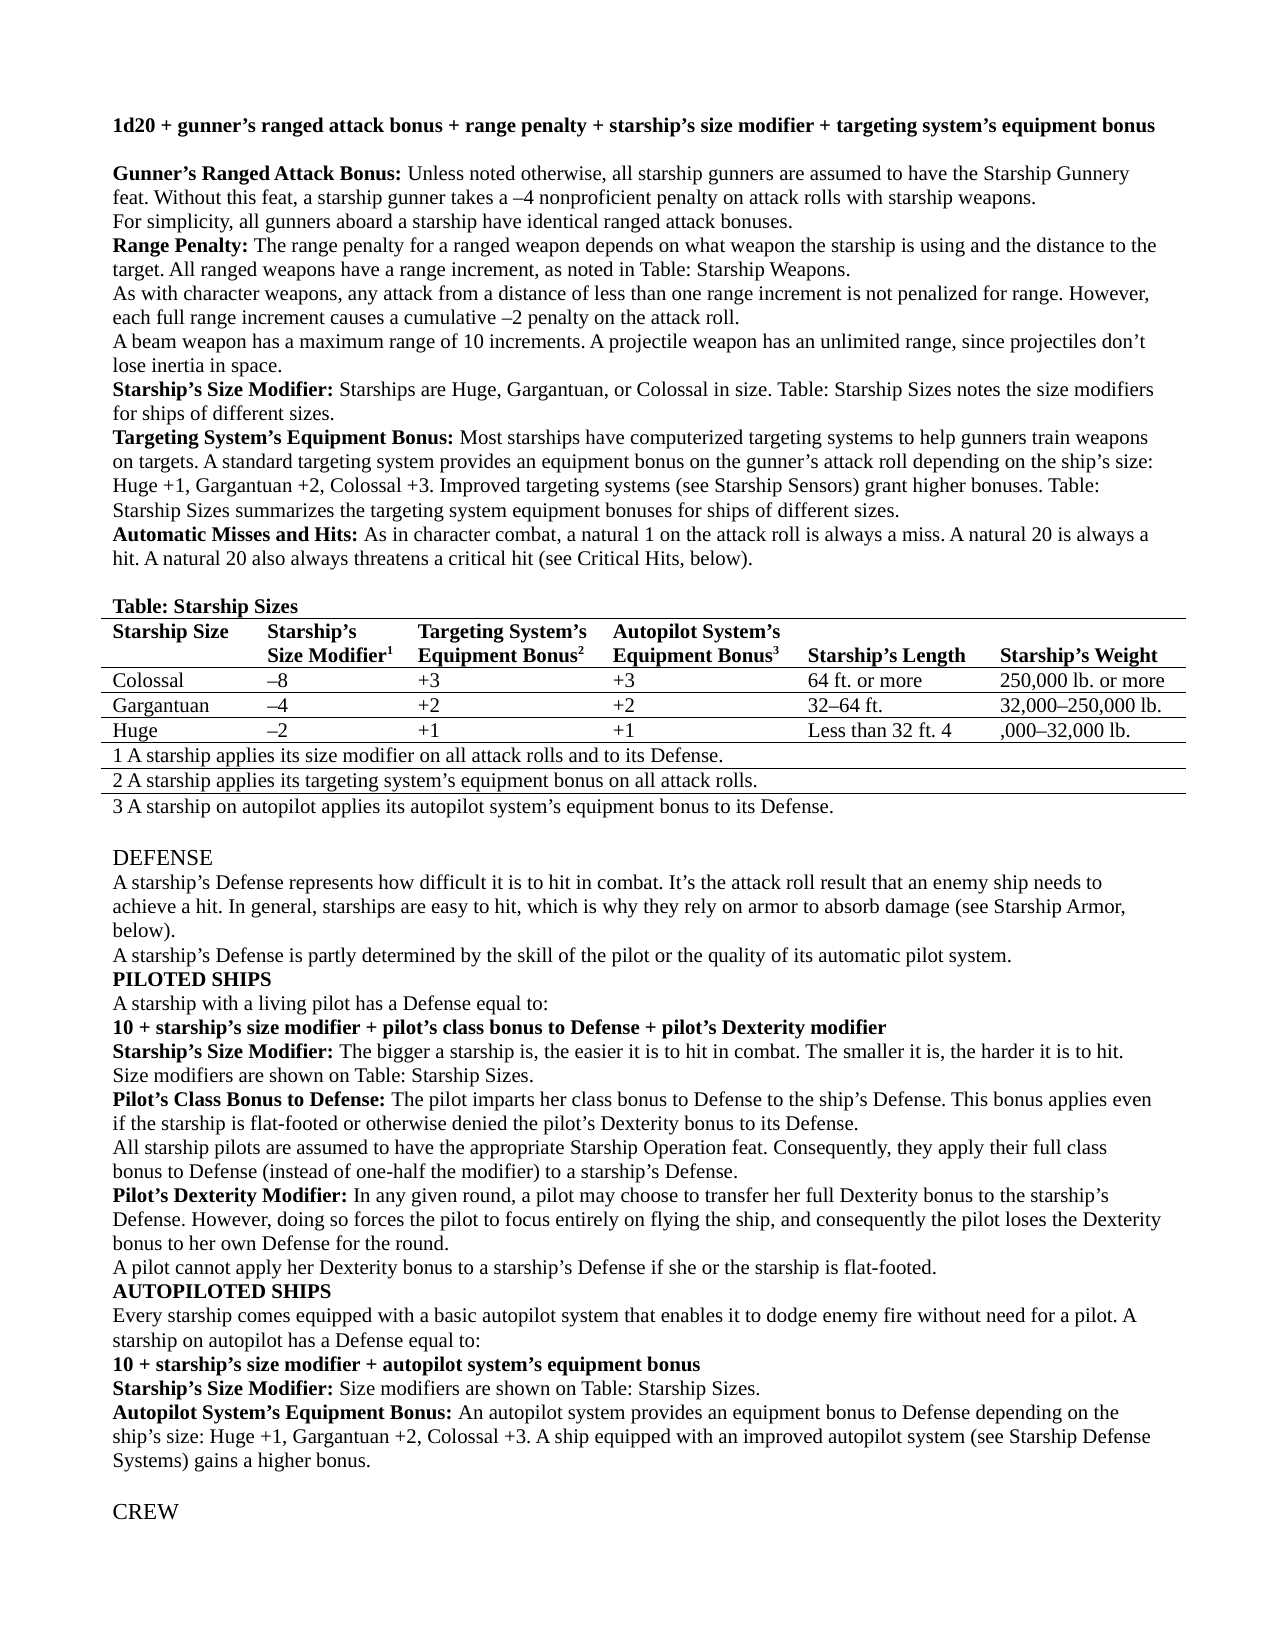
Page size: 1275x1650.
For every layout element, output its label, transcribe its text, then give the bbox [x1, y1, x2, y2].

table_cell +1 [601, 718, 796, 742]
table_cell Huge [101, 718, 256, 742]
table_cell Autopilot System’s Equipment Bonus3 [601, 619, 796, 667]
text Range Penalty: The range penalty for a ranged weapon depends on what weapon the starship is using and the distance to the target. All ranged weapons have a range increment, as noted in Table: Starship Weapons. [112, 233, 1162, 281]
text Autopilot System’s Equipment Bonus: An autopilot system provides an equipment bonus to Defense depending on the ship’s size: Huge +1, Gargantuan +2, Colossal +3. A ship equipped with an improved autopilot system (see Starship Defense Systems) gains a higher bonus. [112, 1400, 1162, 1472]
table_cell ,000–32,000 lb. [989, 718, 1186, 742]
table_cell +2 [406, 693, 601, 717]
text 1d20 + gunner’s ranged attack bonus + range penalty + starship’s size modifier + targeting system’s equipment bonus [112, 112, 1162, 137]
text Every starship comes equipped with a basic autopilot system that enables it to dodge enemy fire without need for a pilot. A starship on autopilot has a Defense equal to: [112, 1303, 1162, 1352]
table_cell +1 [406, 718, 601, 742]
text Pilot’s Dexterity Modifier: In any given round, a pilot may choose to transfer her full Dexterity bonus to the starship’s Defense. However, doing so forces the pilot to focus entirely on flying the ship, and consequently the pilot loses the Dexterity bonus to her own Defense for the round. [112, 1183, 1162, 1255]
text AUTOPILOTED SHIPS [112, 1279, 1162, 1303]
text All starship pilots are assumed to have the appropriate Starship Operation feat. Consequently, they apply their full class bonus to Defense (instead of one-half the modifier) to a starship’s Defense. [112, 1135, 1162, 1183]
table_cell +2 [601, 693, 796, 717]
text Gunner’s Ranged Attack Bonus: Unless noted otherwise, all starship gunners are assumed to have the Starship Gunnery feat. Without this feat, a starship gunner takes a –4 nonproficient penalty on attack rolls with starship weapons. [112, 161, 1162, 209]
text DEFENSE [112, 844, 1162, 870]
table_cell 64 ft. or more [796, 668, 988, 692]
table_header Table: Starship Sizes [101, 594, 1186, 618]
table_cell +3 [601, 668, 796, 692]
text For simplicity, all gunners aboard a starship have identical ranged attack bonuses. [112, 209, 1162, 233]
table_cell Starship Size [101, 619, 256, 667]
table_cell 2 A starship applies its targeting system’s equipment bonus on all attack rolls. [101, 769, 1186, 792]
text CREW [112, 1498, 1162, 1524]
table_cell 1 A starship applies its size modifier on all attack rolls and to its Defense. [101, 743, 1186, 767]
text Automatic Misses and Hits: As in character combat, a natural 1 on the attack roll is always a miss. A natural 20 is always a hit. A natural 20 also always threatens a critical hit (see Critical Hits, below). [112, 522, 1162, 570]
table_cell Gargantuan [101, 693, 256, 717]
table_cell Starship’s Weight [989, 619, 1186, 667]
table_cell Starship’s Size Modifier1 [256, 619, 406, 667]
table_cell 32,000–250,000 lb. [989, 693, 1186, 717]
table_cell +3 [406, 668, 601, 692]
table_cell –8 [256, 668, 406, 692]
text A starship’s Defense represents how difficult it is to hit in combat. It’s the attack roll result that an enemy ship needs to achieve a hit. In general, starships are easy to hit, which is why they rely on armor to absorb damage (see Starship Armor, below). [112, 870, 1162, 942]
text A beam weapon has a maximum range of 10 increments. A projectile weapon has an unlimited range, since projectiles don’t lose inertia in space. [112, 329, 1162, 377]
table_cell 3 A starship on autopilot applies its autopilot system’s equipment bonus to its Defense. [101, 794, 1186, 818]
table_cell Targeting System’s Equipment Bonus2 [406, 619, 601, 667]
text Starship’s Size Modifier: Size modifiers are shown on Table: Starship Sizes. [112, 1376, 1162, 1400]
text A starship with a living pilot has a Defense equal to: [112, 991, 1162, 1015]
text Pilot’s Class Bonus to Defense: The pilot imparts her class bonus to Defense to the ship’s Defense. This bonus applies even if the starship is flat-footed or otherwise denied the pilot’s Dexterity bonus to its Defense. [112, 1087, 1162, 1135]
table_cell Less than 32 ft. 4 [796, 718, 988, 742]
table_cell 250,000 lb. or more [989, 668, 1186, 692]
text A starship’s Defense is partly determined by the skill of the pilot or the quality of its automatic pilot system. [112, 942, 1162, 967]
table_cell Colossal [101, 668, 256, 692]
text 10 + starship’s size modifier + pilot’s class bonus to Defense + pilot’s Dexterity modifier [112, 1015, 1162, 1039]
text As with character weapons, any attack from a distance of less than one range increment is not penalized for range. However, each full range increment causes a cumulative –2 penalty on the attack roll. [112, 281, 1162, 329]
table_cell –4 [256, 693, 406, 717]
text Starship’s Size Modifier: The bigger a starship is, the easier it is to hit in combat. The smaller it is, the harder it is to hit. Size modifiers are shown on Table: Starship Sizes. [112, 1039, 1162, 1087]
text Targeting System’s Equipment Bonus: Most starships have computerized targeting systems to help gunners train weapons on targets. A standard targeting system provides an equipment bonus on the gunner’s attack roll depending on the ship’s size: Huge +1, Gargantuan +2, Colossal +3. Improved targeting systems (see Starship Sensors) grant higher bonuses. Table: Starship Sizes summarizes the targeting system equipment bonuses for ships of different sizes. [112, 425, 1162, 522]
table_cell 32–64 ft. [796, 693, 988, 717]
text 10 + starship’s size modifier + autopilot system’s equipment bonus [112, 1352, 1162, 1376]
table_cell –2 [256, 718, 406, 742]
table_cell Starship’s Length [796, 619, 988, 667]
text Starship’s Size Modifier: Starships are Huge, Gargantuan, or Colossal in size. Table: Starship Sizes notes the size modifiers for ships of different sizes. [112, 377, 1162, 425]
text A pilot cannot apply her Dexterity bonus to a starship’s Defense if she or the starship is flat-footed. [112, 1255, 1162, 1279]
text PILOTED SHIPS [112, 967, 1162, 991]
